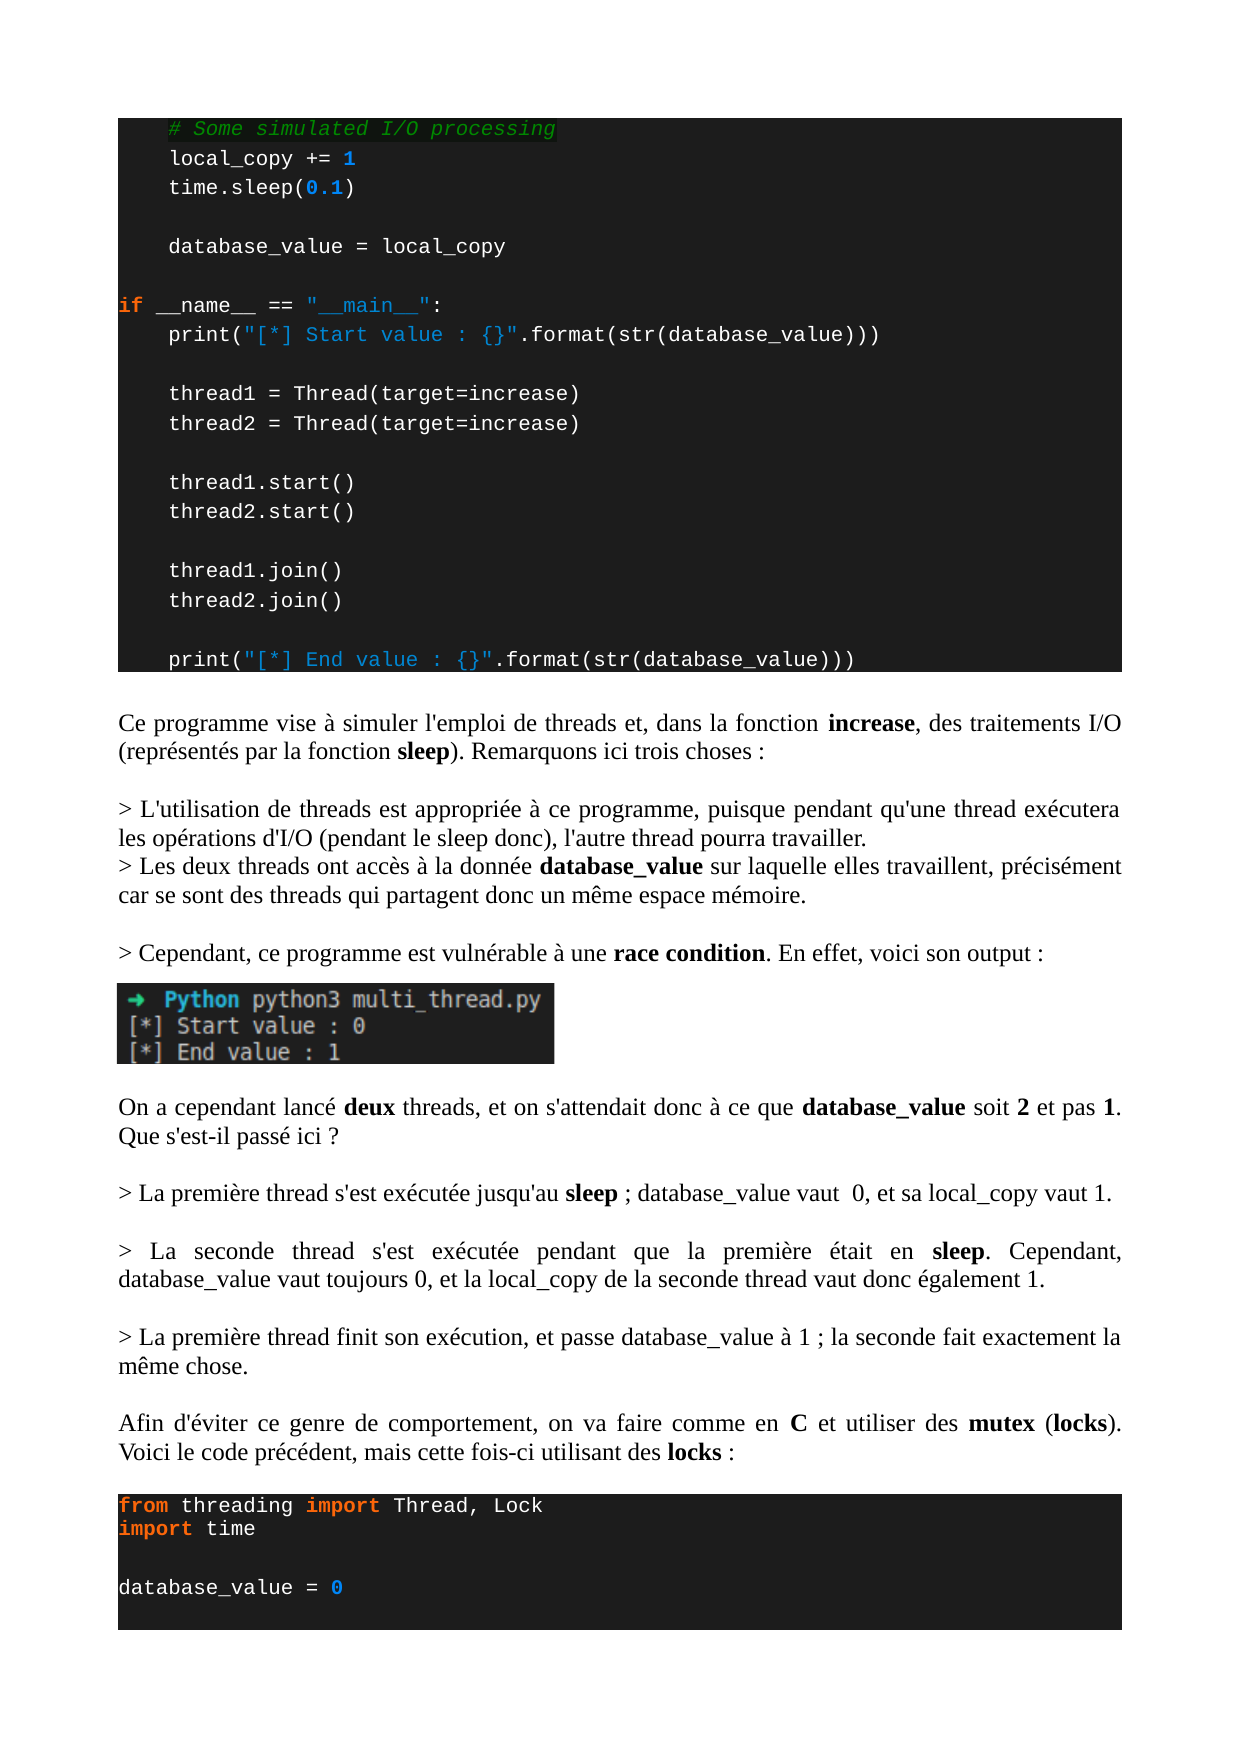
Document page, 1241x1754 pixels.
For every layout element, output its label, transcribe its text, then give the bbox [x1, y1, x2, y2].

text time.sleep(0.1) [118, 177, 1122, 201]
text thread1.join() [118, 560, 1122, 584]
text thread2.join() [118, 590, 1122, 613]
text thread2.start() [118, 501, 1122, 525]
text thread1.start() [118, 472, 1122, 496]
text database_value = local_copy [118, 236, 1122, 260]
text from threading import Thread, Lock [118, 1494, 1122, 1518]
text Afin d'éviter ce genre de comportement, on va faire comme en C et utiliser des mutex (locks). Voici le code précédent, mais cette fois-ci utilisant des locks : [118, 1408, 1122, 1466]
text local_copy += 1 [118, 148, 1122, 171]
text > L'utilisation de threads est appropriée à ce programme, puisque pendant qu'une thread exécutera les opérations d'I/O (pendant le sleep donc), l'autre thread pourra travailler. [118, 794, 1122, 851]
text > Les deux threads ont accès à la donnée database_value sur laquelle elles travaillent, précisément car se sont des threads qui partagent donc un même espace mémoire. [118, 851, 1122, 909]
text import time [118, 1518, 1122, 1542]
text print("[*] End value : {}".format(str(database_value))) [118, 649, 1122, 672]
text database_value = 0 [118, 1577, 1122, 1601]
text On a cependant lancé deux threads, et on s'attendait donc à ce que database_value soit 2 et pas 1. Que s'est-il passé ici ? [118, 1092, 1122, 1149]
text if __name__ == "__main__": [118, 295, 1122, 319]
text > La seconde thread s'est exécutée pendant que la première était en sleep. Cependant, database_value vaut toujours 0, et la local_copy de la seconde thread vaut donc également 1. [118, 1236, 1122, 1293]
text > La première thread finit son exécution, et passe database_value à 1 ; la seconde fait exactement la même chose. [118, 1322, 1122, 1379]
text thread1 = Thread(target=increase) [118, 383, 1122, 407]
text # Some simulated I/O processing [118, 118, 1122, 142]
text print("[*] Start value : {}".format(str(database_value))) [118, 324, 1122, 348]
text > La première thread s'est exécutée jusqu'au sleep ; database_value vaut 0, et sa local_copy vaut 1. [118, 1178, 1122, 1207]
text thread2 = Thread(target=increase) [118, 413, 1122, 437]
text > Cependant, ce programme est vulnérable à une race condition. En effet, voici son output : [118, 938, 1122, 966]
text Ce programme vise à simuler l'emploi de threads et, dans la fonction increase, des traitements I/O (représentés par la fonction sleep). Remarquons ici trois choses : [118, 708, 1122, 765]
